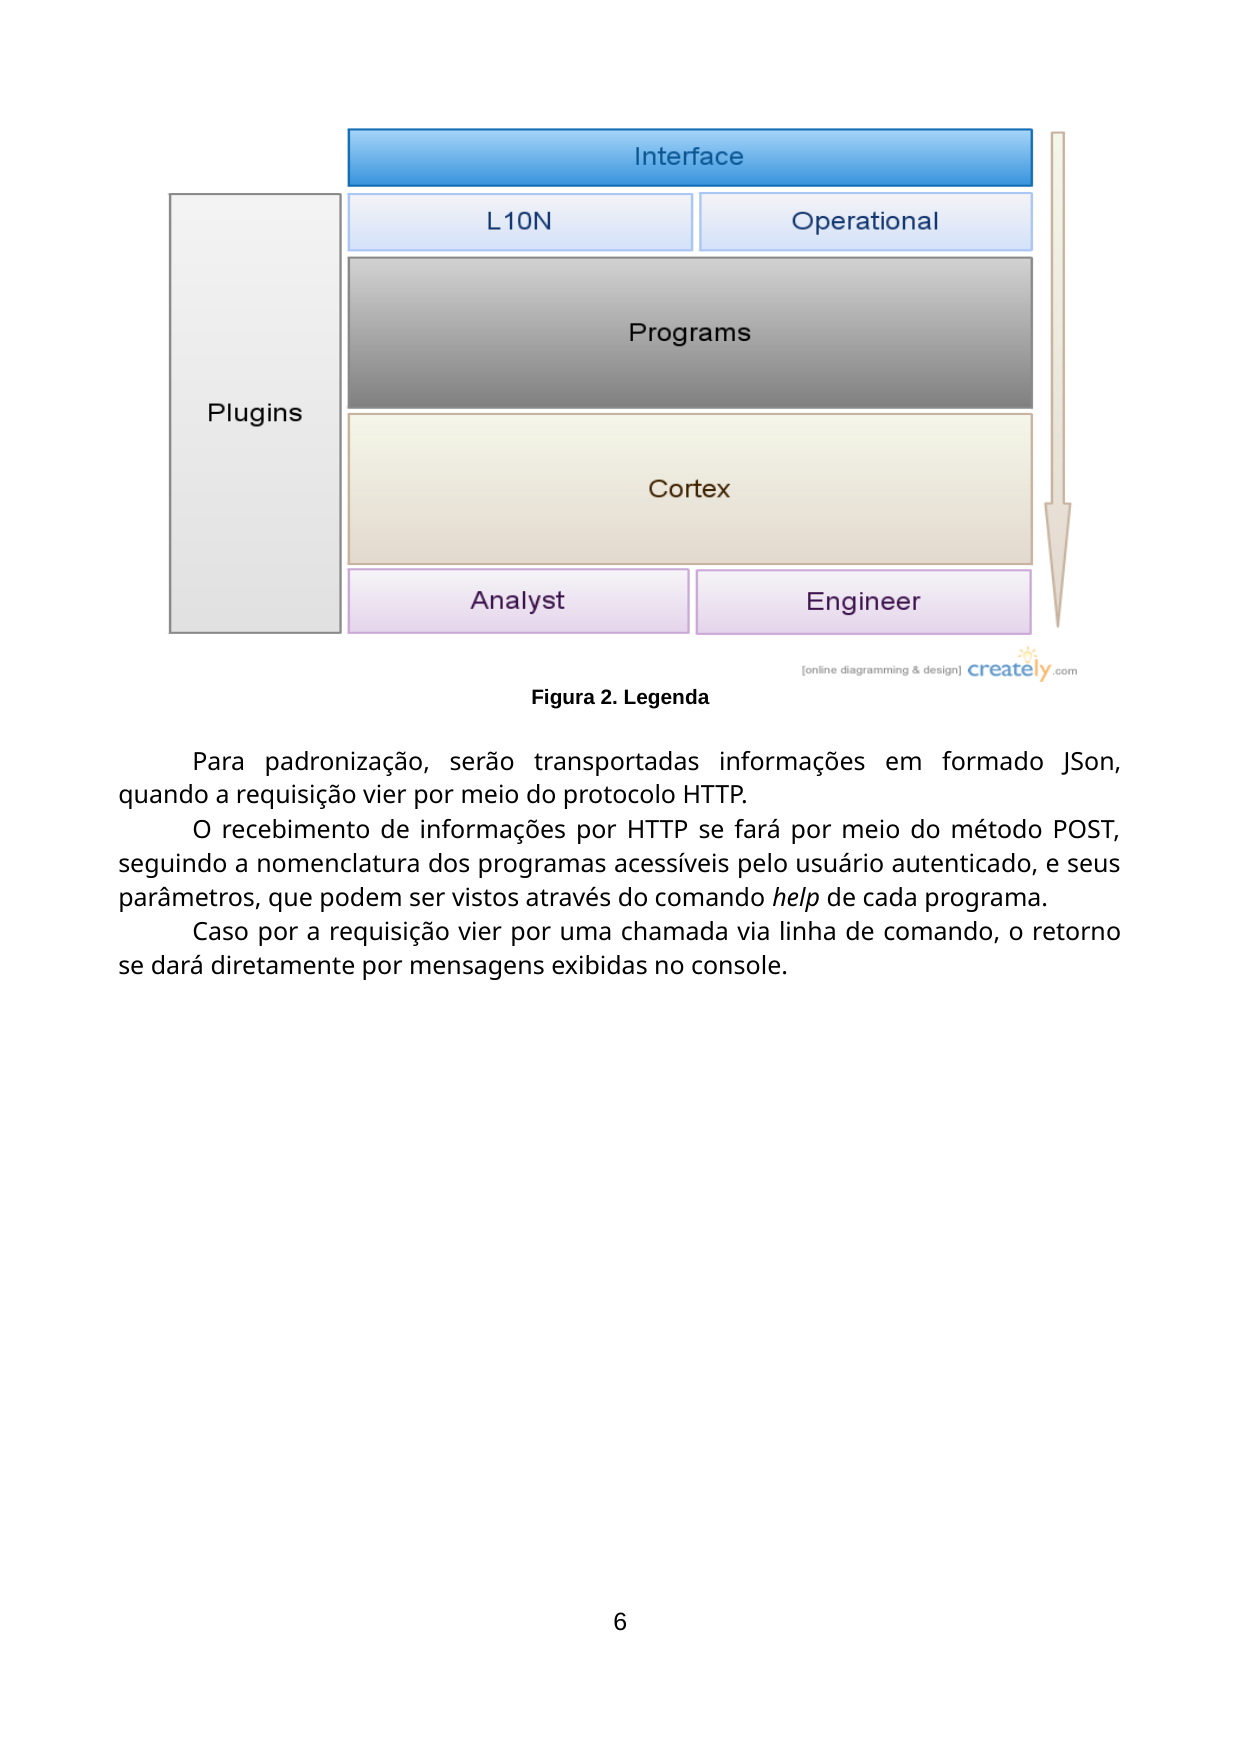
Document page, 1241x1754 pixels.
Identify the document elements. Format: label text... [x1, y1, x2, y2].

text Caso por a requisição vier por uma chamada via linha de comando, o retorno se dará diretamente por mensagens exibidas no console. [118, 913, 1122, 982]
picture [156, 118, 1084, 686]
text O recebimento de informações por HTTP se fará por meio do método POST, seguindo a nomenclatura dos programas acessíveis pelo usuário autenticado, e seus parâmetros, que podem ser vistos através do comando help de cada programa. [118, 811, 1122, 913]
text Figura 2. Legenda [118, 685, 1122, 709]
text Para padronização, serão transportadas informações em formado JSon, quando a requisição vier por meio do protocolo HTTP. [118, 743, 1122, 811]
